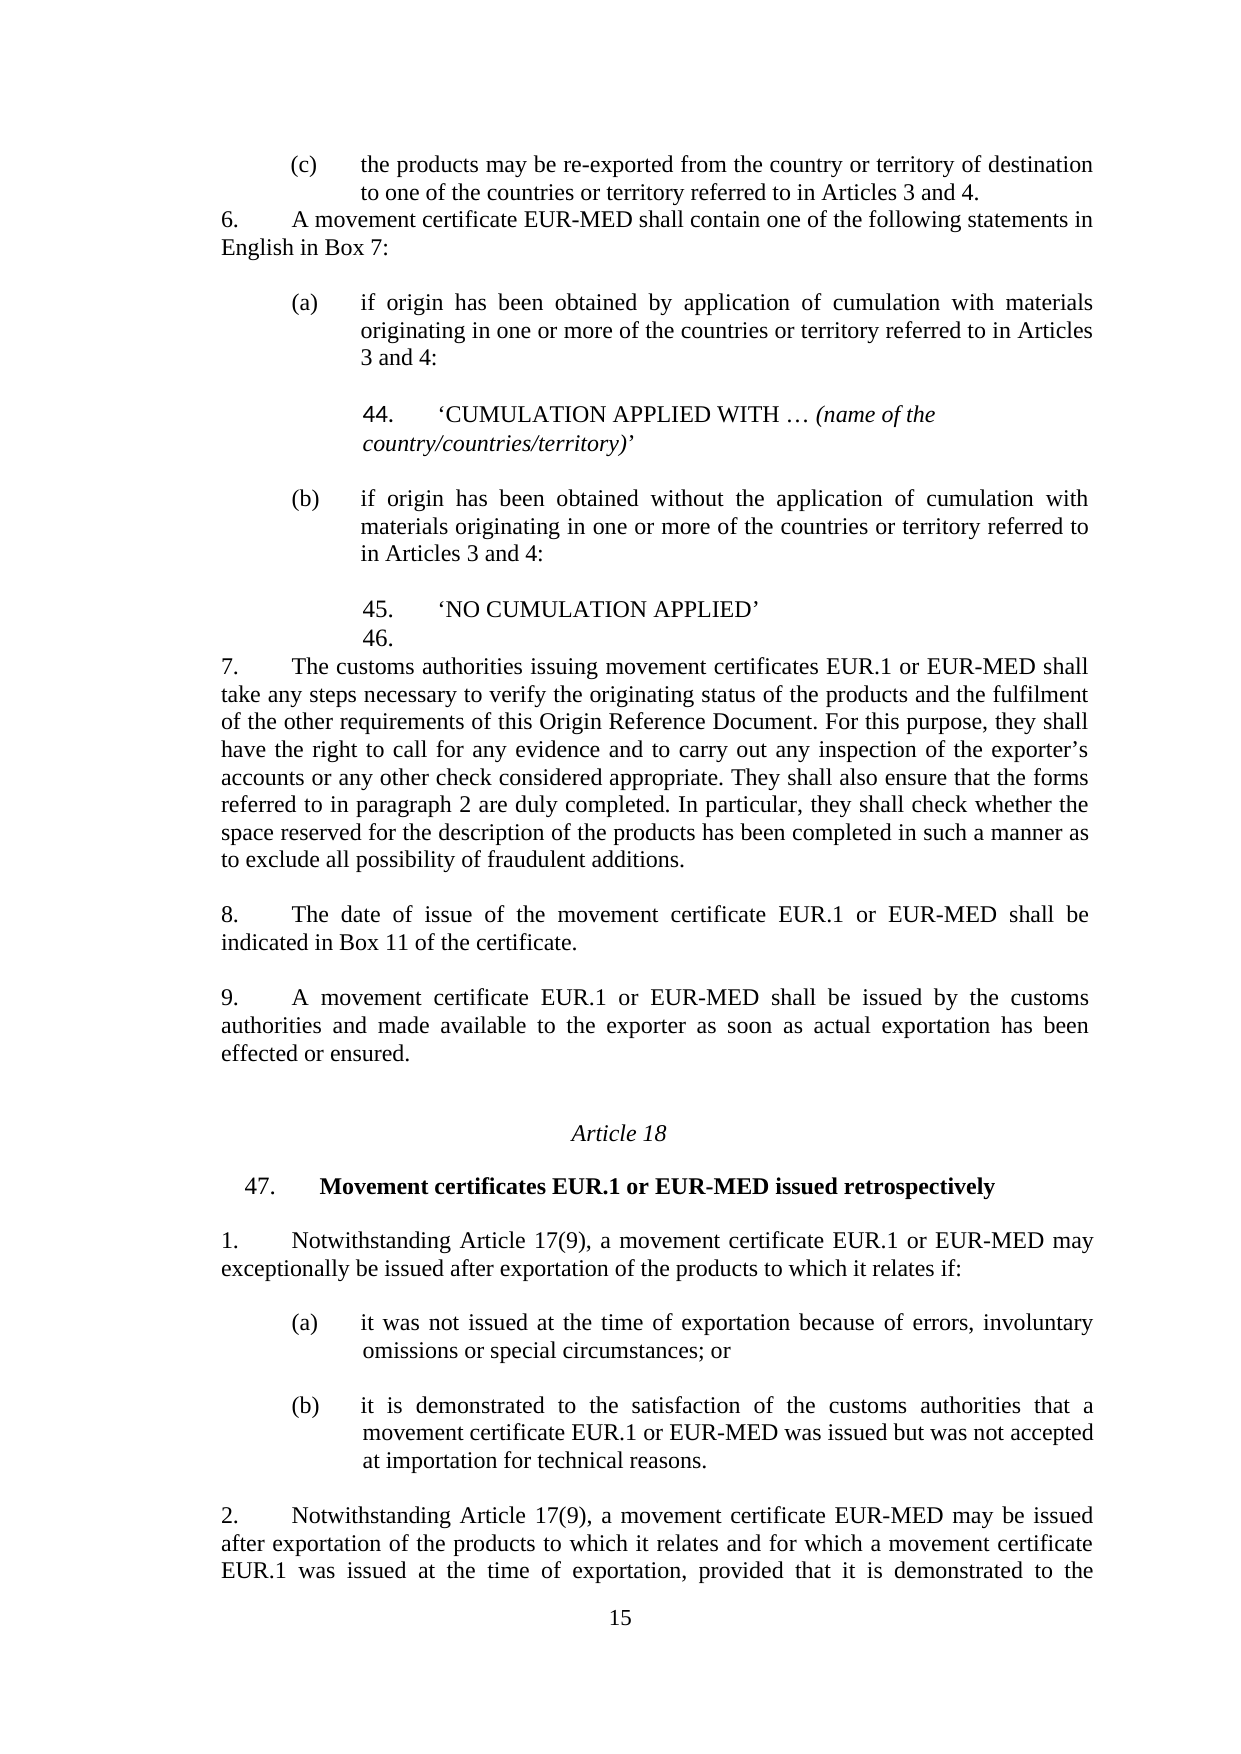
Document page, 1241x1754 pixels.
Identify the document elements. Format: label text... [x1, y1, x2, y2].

list the products may be re-exported from the country or territory of destination to one of the countries or territory referred to in Articles 3 and 4. [290, 150, 1095, 205]
subtitle ‘NO CUMULATION APPLIED’ [362, 594, 1090, 623]
list The customs authorities issuing movement certificates EUR.1 or EUR-MED shall take any steps necessary to verify the originating status of the products and the fulfilment of the other requirements of this Origin Reference Document. For this purpose, they shall have the right to call for any evidence and to carry out any inspection of the exporter’s accounts or any other check considered appropriate. They shall also ensure that the forms referred to in paragraph 2 are duly completed. In particular, they shall check whether the space reserved for the description of the products has been completed in such a manner as to exclude all possibility of fraudulent additions. [221, 652, 1090, 873]
list The date of issue of the movement certificate EUR.1 or EUR-MED shall be indicated in Box 11 of the certificate. [221, 901, 1090, 956]
list A movement certificate EUR.1 or EUR-MED shall be issued by the customs authorities and made available to the exporter as soon as actual exportation has been effected or ensured. [221, 983, 1090, 1066]
list it is demonstrated to the satisfaction of the customs authorities that a movement certificate EUR.1 or EUR-MED was issued but was not accepted at importation for technical reasons. [291, 1391, 1095, 1474]
list Notwithstanding Article 17(9), a movement certificate EUR.1 or EUR-MED may exceptionally be issued after exportation of the products to which it relates if: [221, 1226, 1095, 1282]
text Article 18 [150, 1119, 1090, 1146]
subtitle Movement certificates EUR.1 or EUR-MED issued retrospectively [150, 1171, 1090, 1200]
list Notwithstanding Article 17(9), a movement certificate EUR-MED may be issued after exportation of the products to which it relates and for which a movement certificate EUR.1 was issued at the time of exportation, provided that it is demonstrated to the [221, 1501, 1095, 1584]
list if origin has been obtained by application of cumulation with materials originating in one or more of the countries or territory referred to in Articles 3 and 4: [291, 288, 1095, 371]
subtitle ‘CUMULATION APPLIED WITH … (name of the country/countries/territory)’ [362, 398, 1090, 457]
list it was not issued at the time of exportation because of errors, involuntary omissions or special circumstances; or [291, 1308, 1095, 1363]
list A movement certificate EUR-MED shall contain one of the following statements in English in Box 7: [221, 205, 1095, 260]
list if origin has been obtained without the application of cumulation with materials originating in one or more of the countries or territory referred to in Articles 3 and 4: [291, 484, 1090, 567]
